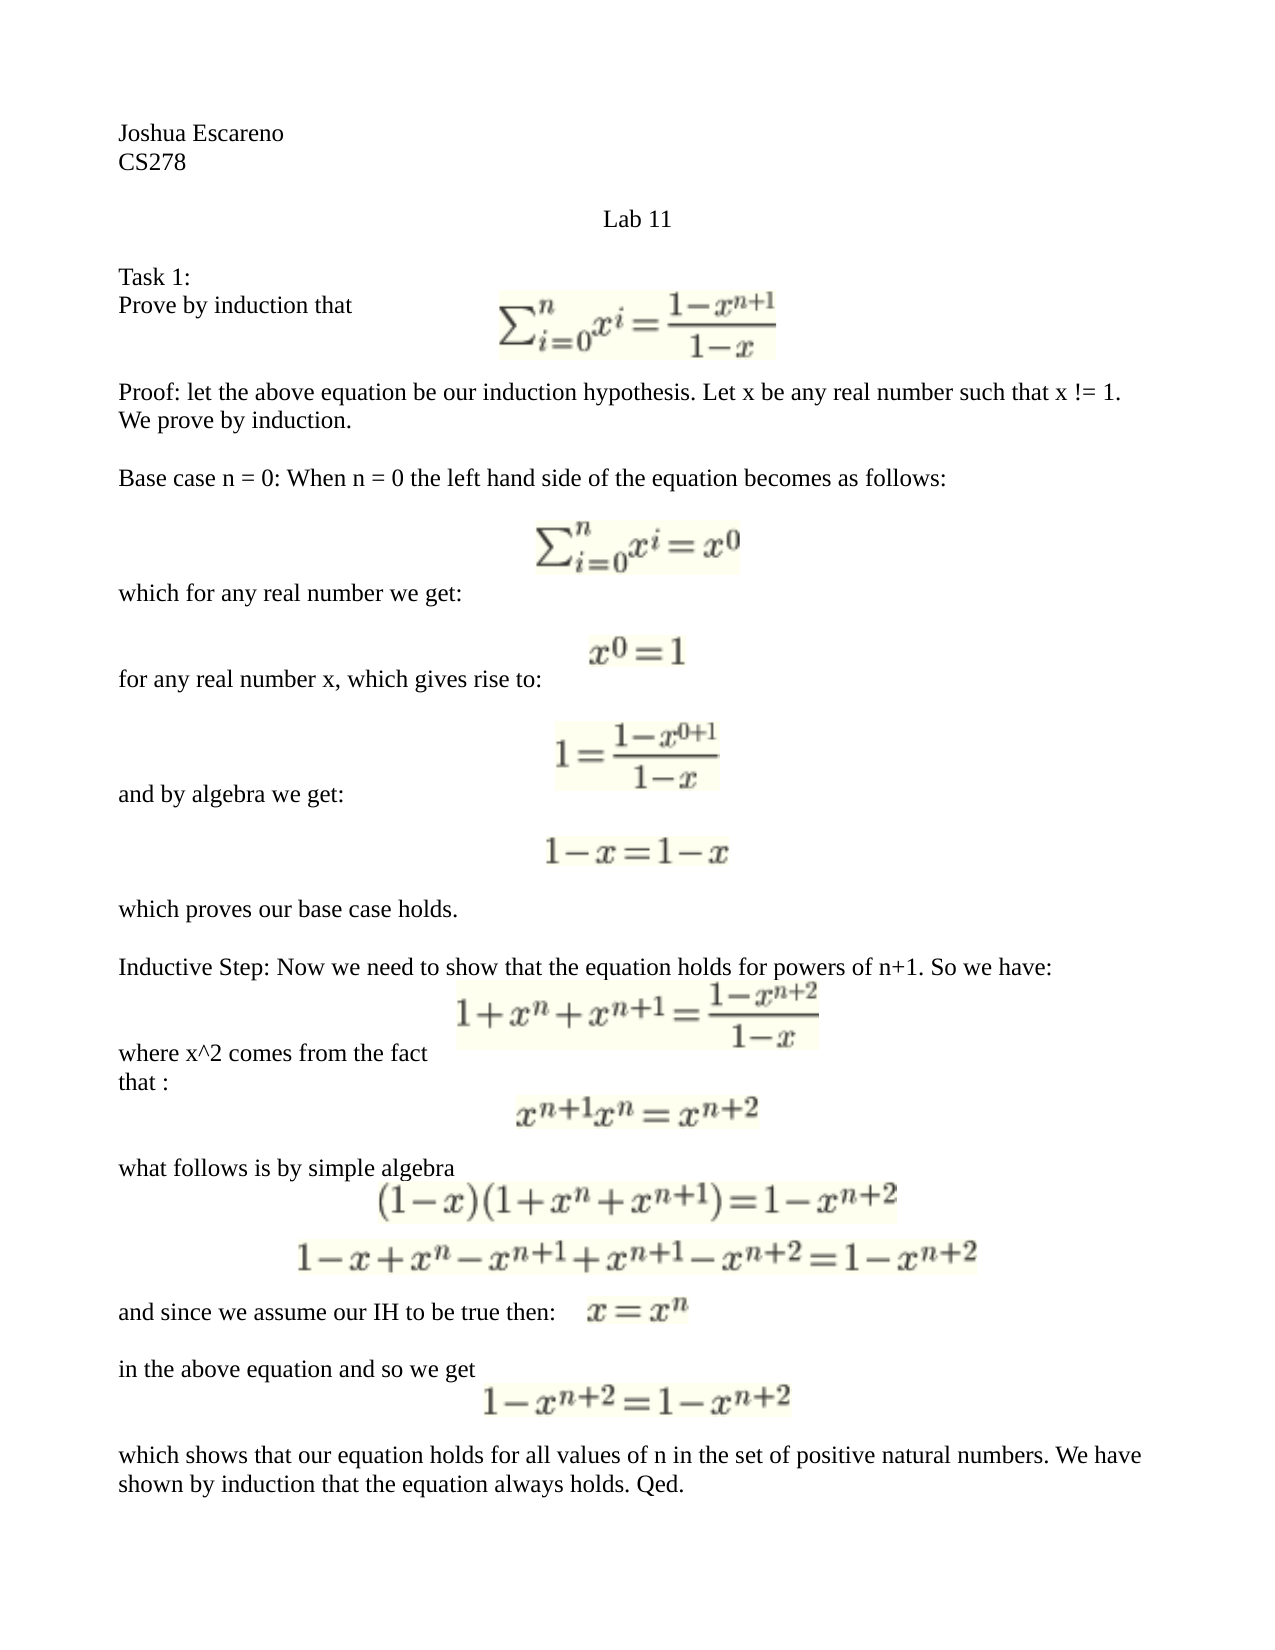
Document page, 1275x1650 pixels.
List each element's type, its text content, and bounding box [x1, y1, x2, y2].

text Prove by induction that [118, 291, 498, 319]
text for any real number x, which gives rise to: [118, 664, 1157, 693]
picture [456, 980, 819, 1050]
text [777, 291, 1157, 319]
picture [588, 635, 687, 667]
text CS278 [118, 147, 1157, 176]
picture [498, 290, 777, 360]
text Proof: let the above equation be our induction hypothesis. Let x be any real number such that x != 1. We prove by induction. [118, 377, 1157, 434]
text Task 1: [118, 262, 1157, 291]
picture [515, 1095, 760, 1129]
picture [297, 1239, 978, 1275]
text and since we assume our IH to be true then: [118, 1297, 1157, 1326]
picture [545, 836, 730, 866]
text what follows is by simple algebra [118, 1153, 1157, 1182]
text which for any real number we get: [118, 578, 1157, 607]
picture [555, 721, 720, 791]
text Base case n = 0: When n = 0 the left hand side of the equation becomes as follows: [118, 463, 1157, 492]
text Joshua Escareno [118, 118, 1157, 147]
text and by algebra we get: [118, 779, 1157, 808]
text in the above equation and so we get [118, 1354, 1157, 1383]
text Inductive Step: Now we need to show that the equation holds for powers of n+1. So we have: [118, 952, 1157, 981]
text where x^2 comes from the fact that : [118, 1038, 1157, 1096]
picture [483, 1383, 792, 1417]
picture [378, 1181, 897, 1224]
text which shows that our equation holds for all values of n in the set of positive natural numbers. We have shown by induction that the equation always holds. Qed. [118, 1441, 1157, 1498]
picture [586, 1296, 689, 1324]
text which proves our base case holds. [118, 894, 1157, 923]
text Lab 11 [118, 204, 1157, 233]
picture [535, 520, 740, 575]
